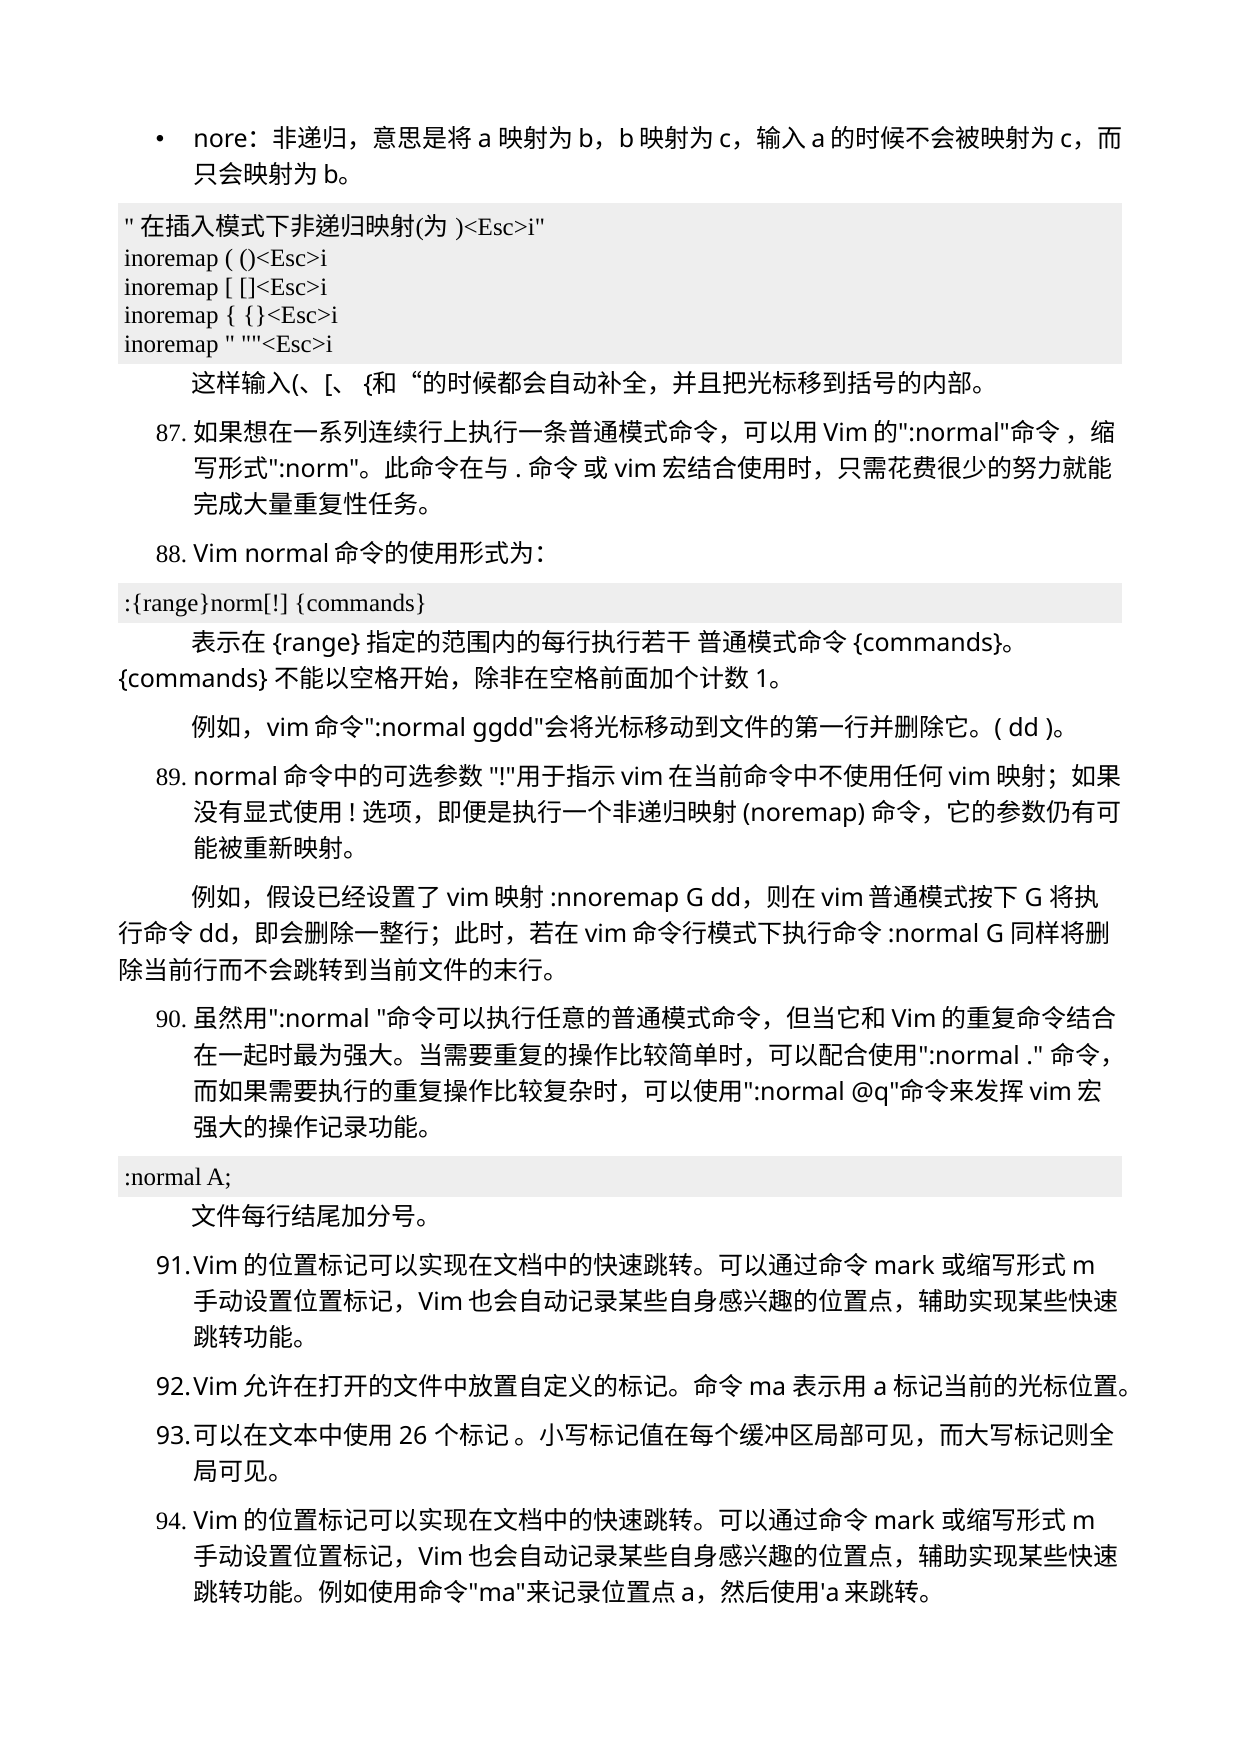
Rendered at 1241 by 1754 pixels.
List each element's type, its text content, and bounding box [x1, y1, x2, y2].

list 虽然用":normal "命令可以执行任意的普通模式命令，但当它和Vim的重复命令结合在一起时最为强大。当需要重复的操作比较简单时，可以配合使用":normal ." 命令，而如果需要执行的重复操作比较复杂时，可以使用":normal @q"命令来发挥vim宏强大的操作记录功能。 [156, 999, 1122, 1144]
list Vim的位置标记可以实现在文档中的快速跳转。可以通过命令 mark 或缩写形式 m 手动设置位置标记，Vim也会自动记录某些自身感兴趣的位置点，辅助实现某些快速跳转功能。 [156, 1245, 1122, 1354]
table_header " 在插入模式下非递归映射(为 )<Esc>i" inoremap ( ()<Esc>i inoremap [ []<Esc>i inoremap { {}<Esc>i inoremap " ""<Esc>i [118, 203, 1122, 364]
list 可以在文本中使用 26 个标记 。小写标记值在每个缓冲区局部可见，而大写标记则全局可见。 [156, 1415, 1122, 1488]
list 如果想在一系列连续行上执行一条普通模式命令，可以用Vim的":normal"命令 ，缩写形式":norm"。此命令在与 . 命令 或 vim宏结合使用时，只需花费很少的努力就能完成大量重复性任务。 [156, 412, 1122, 521]
table_header :normal A; [118, 1156, 1122, 1197]
text 文件每行结尾加分号。 [118, 1197, 1122, 1233]
text 这样输入(、[、 {和“的时候都会自动补全，并且把光标移到括号的内部。 [118, 364, 1122, 400]
text 例如，假设已经设置了vim映射 :nnoremap G dd，则在vim普通模式按下 G 将执行命令 dd，即会删除一整行；此时，若在vim命令行模式下执行命令 :normal G 同样将删除当前行而不会跳转到当前文件的末行。 [118, 878, 1122, 986]
list nore：非递归，意思是将a 映射为b，b映射为c，输入a的时候不会被映射为c，而只会映射为b。 [156, 118, 1122, 191]
list Vim normal命令的使用形式为： [156, 534, 1122, 570]
text 例如，vim命令":normal ggdd"会将光标移动到文件的第一行并删除它。( dd )。 [118, 708, 1122, 744]
list Vim的位置标记可以实现在文档中的快速跳转。可以通过命令 mark 或缩写形式 m 手动设置位置标记，Vim也会自动记录某些自身感兴趣的位置点，辅助实现某些快速跳转功能。例如使用命令"ma"来记录位置点a，然后使用'a来跳转。 [156, 1500, 1122, 1609]
text 表示在 {range} 指定的范围内的每行执行若干 普通模式命令 {commands}。{commands} 不能以空格开始，除非在空格前面加个计数 1。 [118, 623, 1122, 695]
list Vim允许在打开的文件中放置自定义的标记。命令 ma 表示用 a 标记当前的光标位置。 [156, 1367, 1122, 1403]
list normal命令中的可选参数 "!"用于指示vim在当前命令中不使用任何vim映射；如果没有显式使用 ! 选项，即便是执行一个非递归映射 (noremap) 命令，它的参数仍有可能被重新映射。 [156, 756, 1122, 865]
table_header :{range}norm[!] {commands} [118, 583, 1122, 623]
